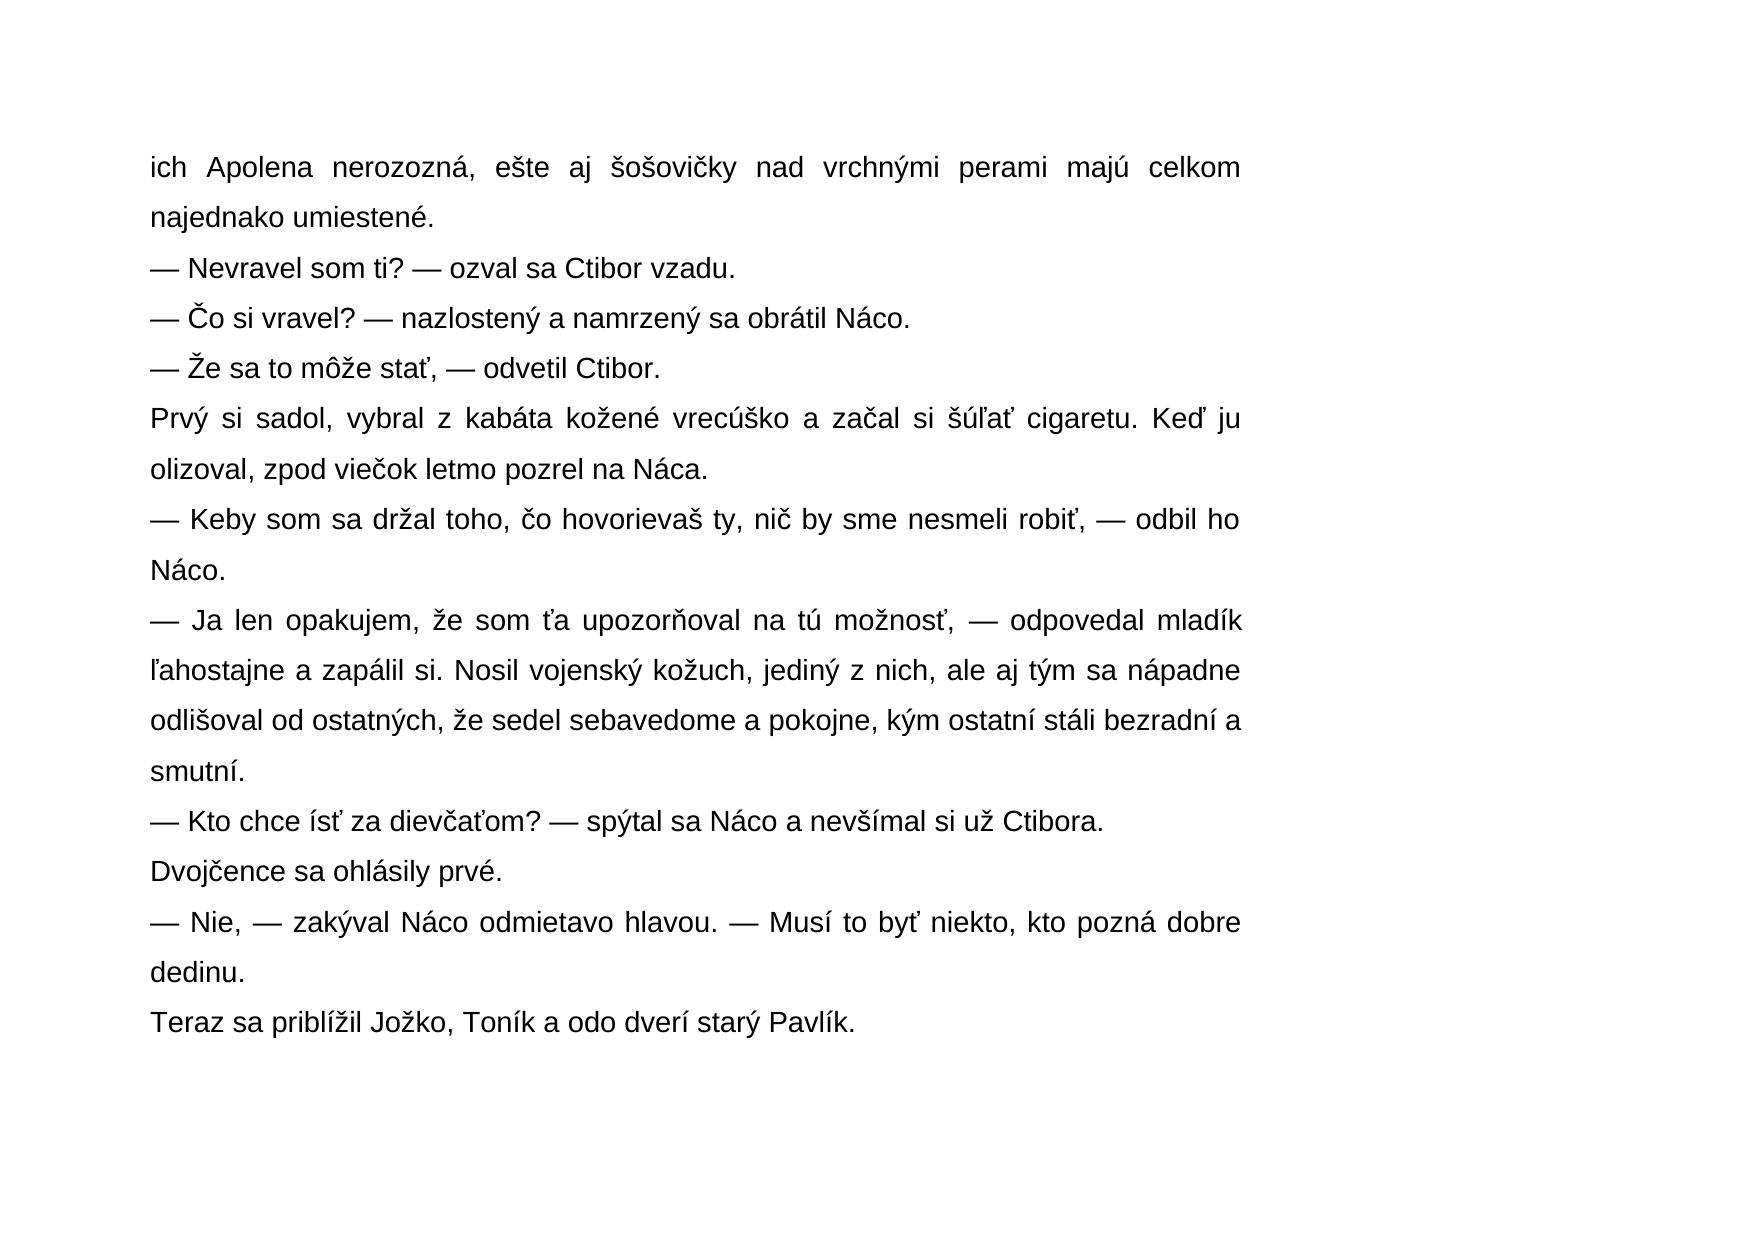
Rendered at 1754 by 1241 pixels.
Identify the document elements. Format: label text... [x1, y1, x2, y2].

text — Kto chce ísť za dievčaťom? — spýtal sa Náco a nevšímal si už Ctibora. [150, 804, 1243, 838]
text Prvý si sadol, vybral z kabáta kožené vrecúško a začal si šúľať cigaretu. Keď ju olizoval, zpod viečok letmo pozrel na Náca. [150, 402, 1243, 485]
text Dvojčence sa ohlásily prvé. [150, 854, 1243, 888]
text Teraz sa priblížil Jožko, Toník a odo dverí starý Pavlík. [150, 1005, 1243, 1039]
text ich Apolena nerozozná, ešte aj šošovičky nad vrchnými perami majú celkom najednako umiestené. [150, 150, 1243, 234]
text — Ja len opakujem, že som ťa upozorňoval na tú možnosť, — odpovedal mladík ľahostajne a zapálil si. Nosil vojenský kožuch, jediný z nich, ale aj tým sa nápadne odlišoval od ostatných, že sedel sebavedome a pokojne, kým ostatní stáli bezradní a smutní. [150, 603, 1243, 787]
text — Nevravel som ti? — ozval sa Ctibor vzadu. [150, 251, 1243, 284]
text — Že sa to môže stať, — odvetil Ctibor. [150, 351, 1243, 385]
text — Nie, — zakýval Náco odmietavo hlavou. — Musí to byť niekto, kto pozná dobre dedinu. [150, 905, 1243, 988]
text — Čo si vravel? — nazlostený a namrzený sa obrátil Náco. [150, 301, 1243, 334]
text — Keby som sa držal toho, čo hovorievaš ty, nič by sme nesmeli robiť, — odbil ho Náco. [150, 502, 1243, 586]
